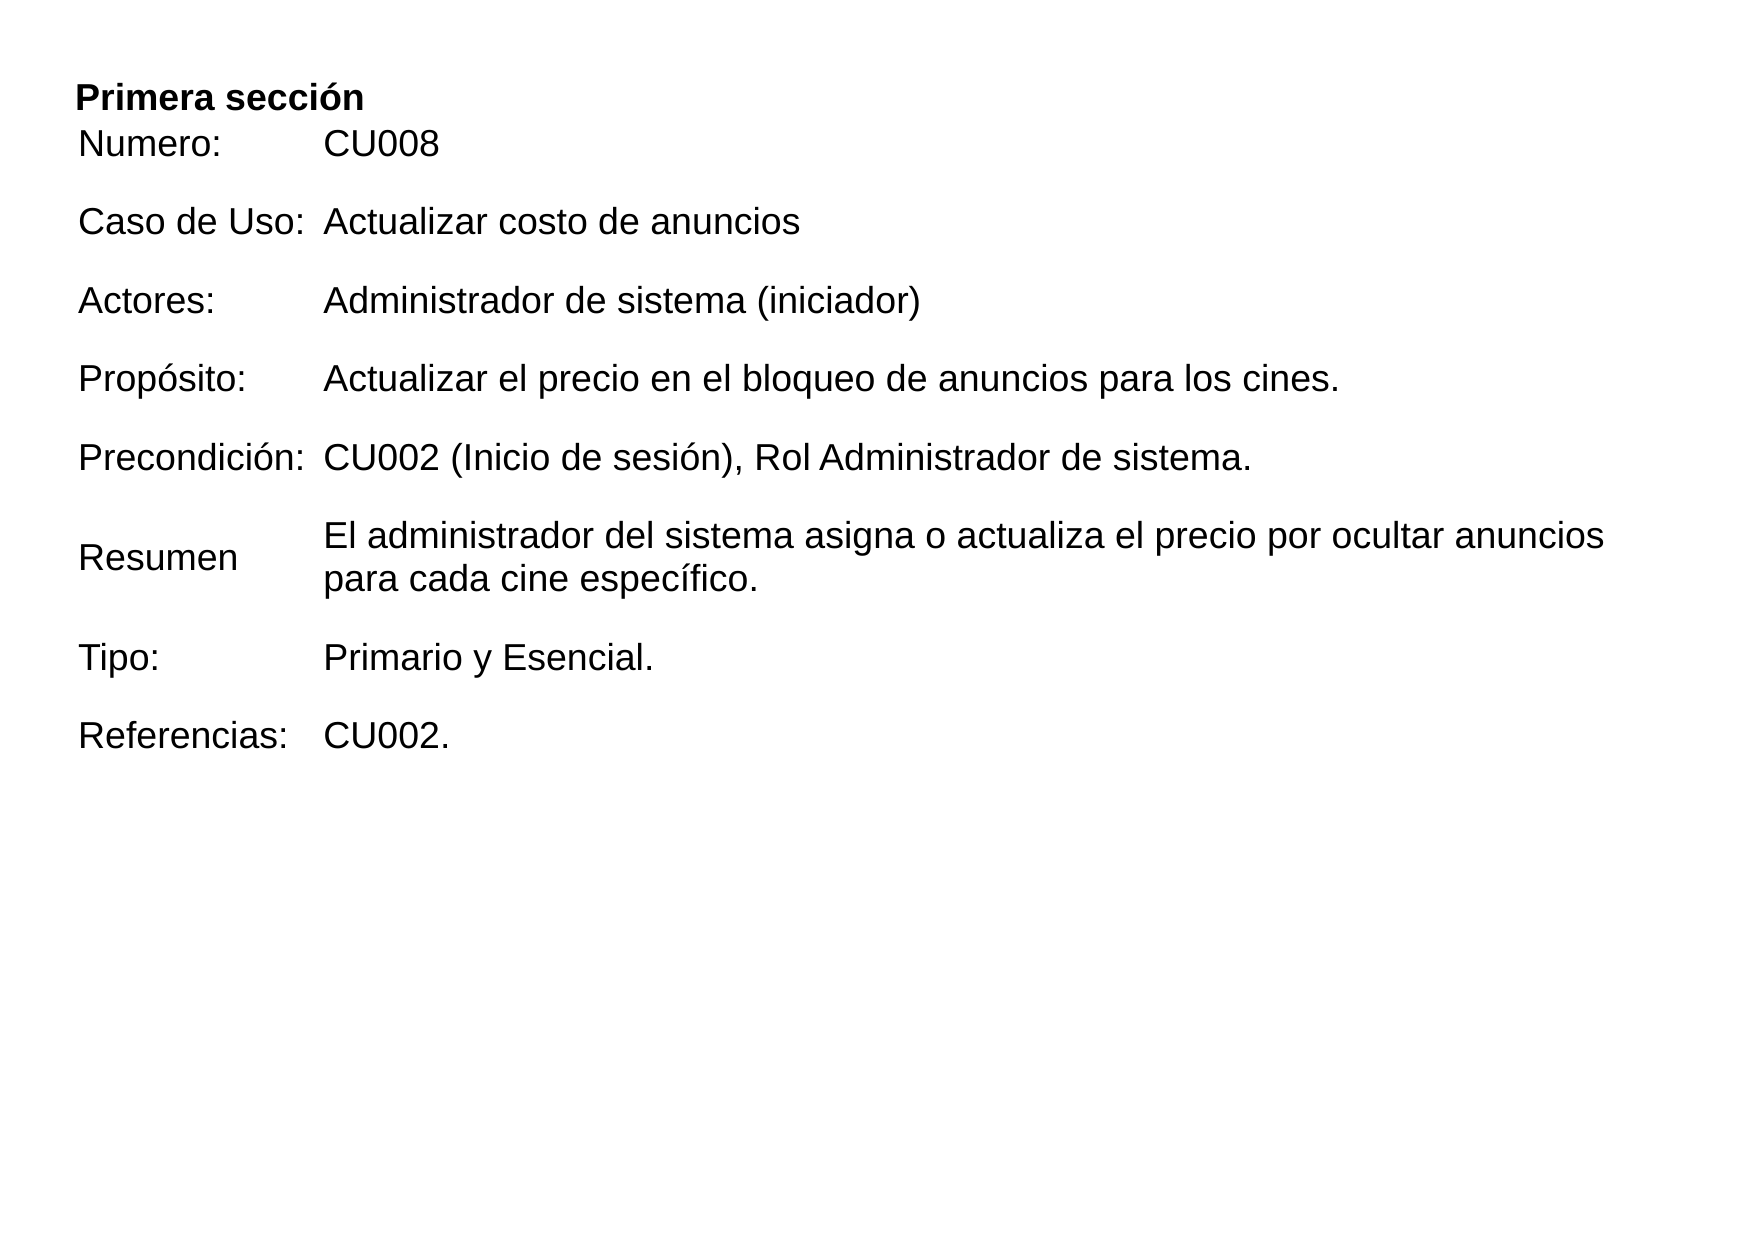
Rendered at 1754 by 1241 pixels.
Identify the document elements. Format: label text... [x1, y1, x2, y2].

table_cell Precondición: [75, 432, 320, 510]
table_cell Actores: [75, 275, 320, 353]
table_cell CU002 (Inicio de sesión), Rol Administrador de sistema. [320, 432, 1679, 510]
table_cell El administrador del sistema asigna o actualiza el precio por ocultar anuncios para cada cine específico. [320, 510, 1679, 632]
table_cell Tipo: [75, 632, 320, 710]
table_cell CU002. [320, 710, 1679, 789]
table_cell Resumen [75, 510, 320, 632]
table_cell Administrador de sistema (iniciador) [320, 275, 1679, 353]
table_header Numero: [75, 118, 320, 197]
table_cell Caso de Uso: [75, 197, 320, 275]
table_header CU008 [320, 118, 1679, 197]
table_cell Primario y Esencial. [320, 632, 1679, 710]
table_cell Actualizar el precio en el bloqueo de anuncios para los cines. [320, 354, 1679, 432]
table_cell Propósito: [75, 354, 320, 432]
table_cell Actualizar costo de anuncios [320, 197, 1679, 275]
text Primera sección [75, 75, 1679, 118]
table_cell Referencias: [75, 710, 320, 789]
